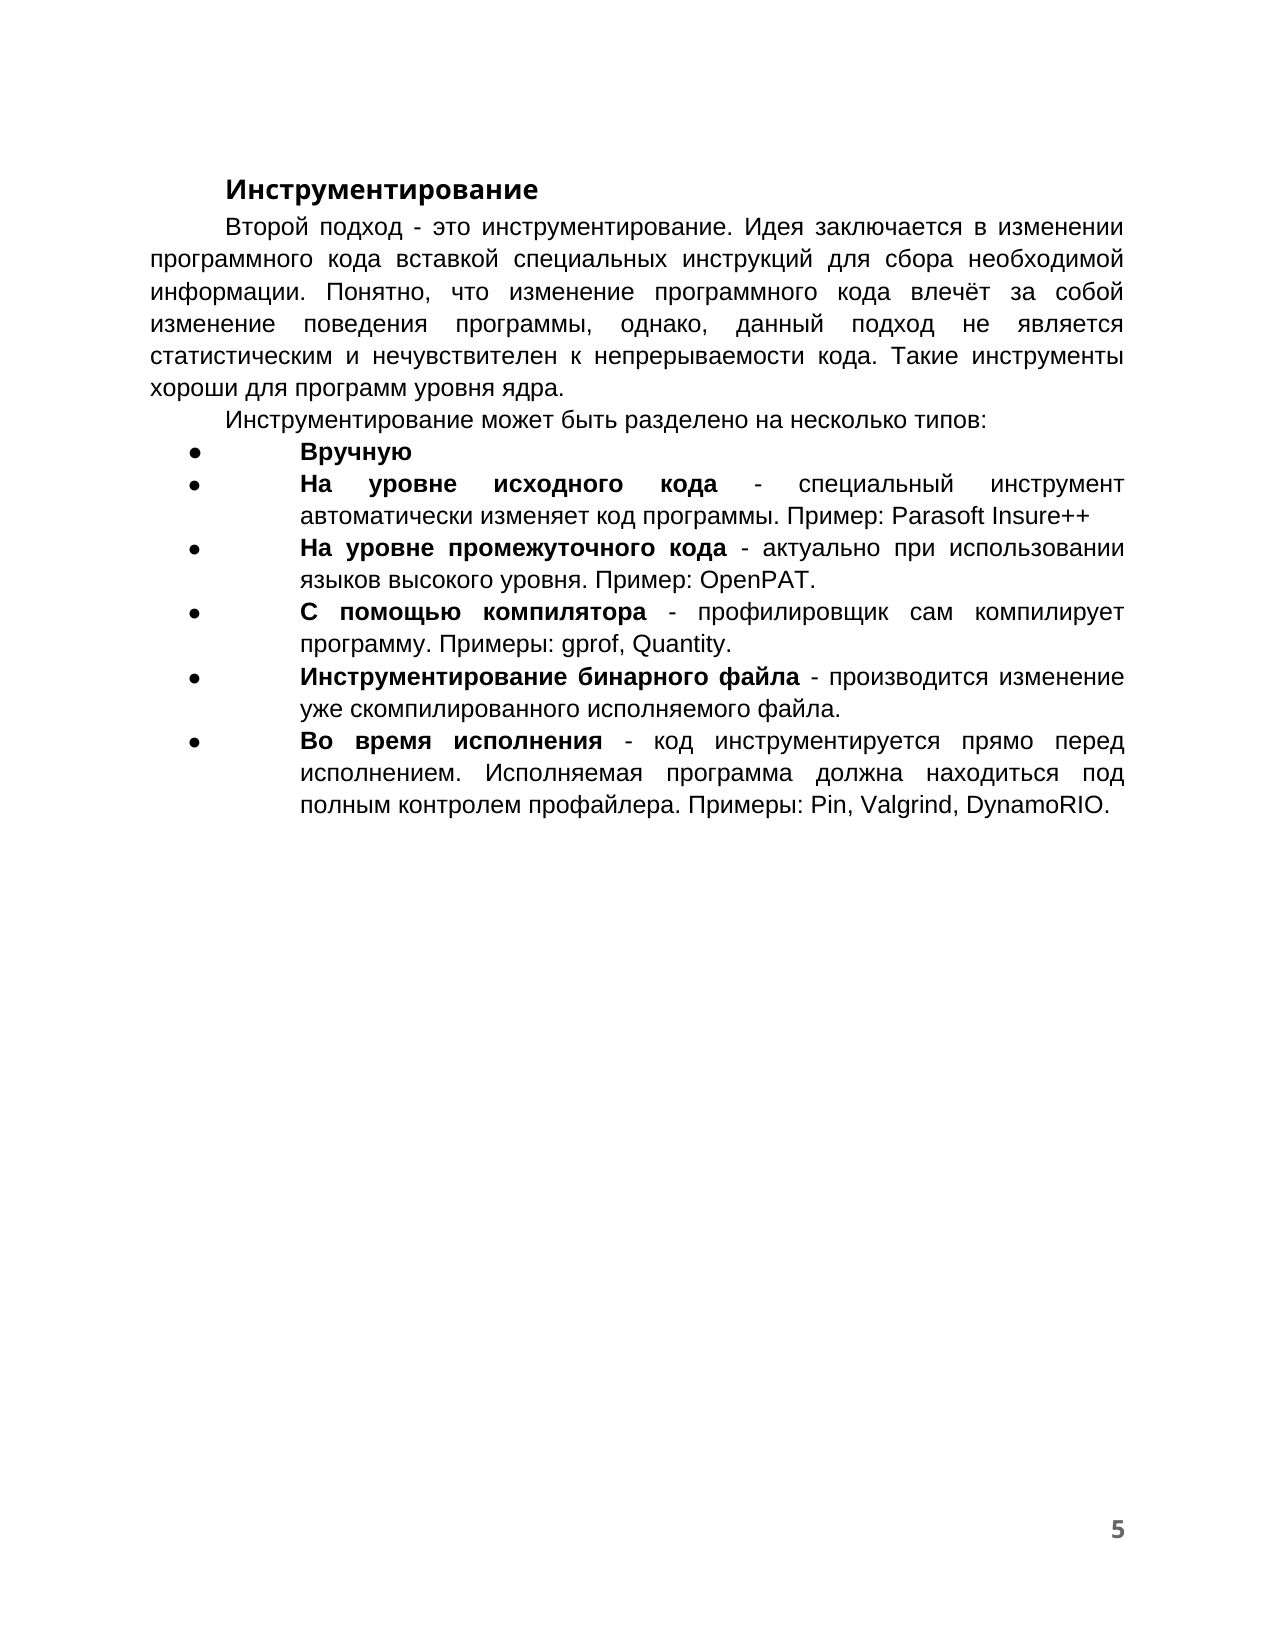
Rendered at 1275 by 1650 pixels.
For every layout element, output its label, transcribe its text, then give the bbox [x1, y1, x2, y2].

list Во время исполнения - код инструментируется прямо перед исполнением. Исполняемая программа должна находиться под полным контролем профайлера. Примеры: Pin, Valgrind, DynamoRIO. [187, 727, 1125, 819]
list Вручную [187, 438, 1125, 466]
list На уровне промежуточного кода - актуально при использовании языков высокого уровня. Пример: OpenPAT. [187, 534, 1125, 594]
list Инструментирование бинарного файла - производится изменение уже скомпилированного исполняемого файла. [187, 662, 1125, 722]
list С помощью компилятора - профилировщик сам компилирует программу. Примеры: gprof, Quantity. [187, 598, 1125, 658]
text Инструментирование может быть разделено на несколько типов: [150, 406, 1125, 434]
subtitle Инструментирование [150, 171, 1125, 208]
text Второй подход - это инструментирование. Идея заключается в изменении программного кода вставкой специальных инструкций для сбора необходимой информации. Понятно, что изменение программного кода влечёт за собой изменение поведения программы, однако, данный подход не является статистическим и нечувствителен к непрерываемости кода. Такие инструменты хороши для программ уровня ядра. [150, 213, 1125, 402]
list На уровне исходного кода - специальный инструмент автоматически изменяет код программы. Пример: Parasoft Insure++ [187, 470, 1125, 530]
